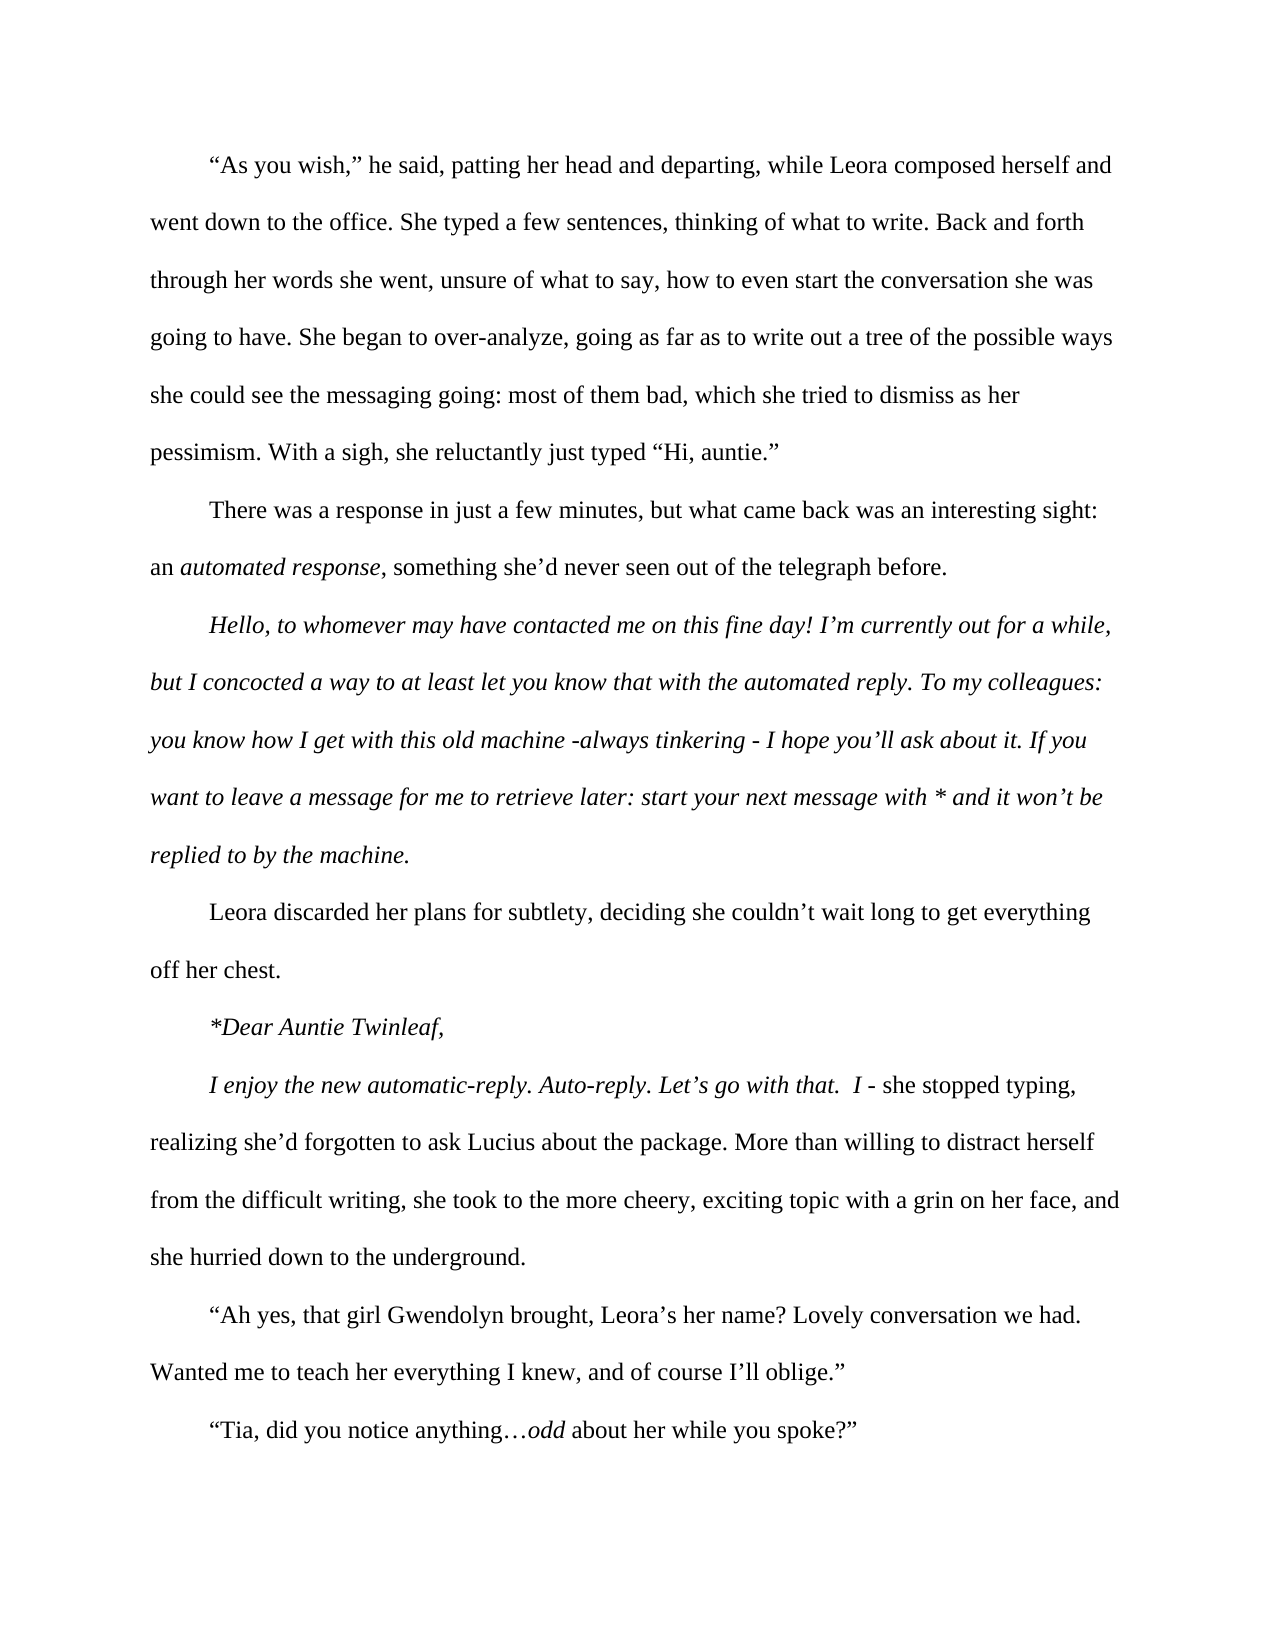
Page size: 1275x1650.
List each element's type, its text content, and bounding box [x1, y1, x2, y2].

text “Tia, did you notice anything…odd about her while you spoke?” [150, 1415, 1125, 1444]
text *Dear Auntie Twinleaf, [150, 1012, 1125, 1041]
text There was a response in just a few minutes, but what came back was an interesting sight: an automated response, something she’d never seen out of the telegraph before. [150, 495, 1125, 581]
text “Ah yes, that girl Gwendolyn brought, Leora’s her name? Lovely conversation we had. Wanted me to teach her everything I knew, and of course I’ll oblige.” [150, 1300, 1125, 1386]
text “As you wish,” he said, patting her head and departing, while Leora composed herself and went down to the office. She typed a few sentences, thinking of what to write. Back and forth through her words she went, unsure of what to say, how to even start the conversation she was going to have. She began to over-analyze, going as far as to write out a tree of the possible ways she could see the messaging going: most of them bad, which she tried to dismiss as her pessimism. With a sigh, she reluctantly just typed “Hi, auntie.” [150, 150, 1125, 466]
text Leora discarded her plans for subtlety, deciding she couldn’t wait long to get everything off her chest. [150, 897, 1125, 984]
text I enjoy the new automatic-reply. Auto-reply. Let’s go with that. I - she stopped typing, realizing she’d forgotten to ask Lucius about the package. More than willing to distract herself from the difficult writing, she took to the more cheery, exciting topic with a grin on her face, and she hurried down to the underground. [150, 1070, 1125, 1271]
text Hello, to whomever may have contacted me on this fine day! I’m currently out for a while, but I concocted a way to at least let you know that with the automated reply. To my colleagues: you know how I get with this old machine -always tinkering - I hope you’ll ask about it. If you want to leave a message for me to retrieve later: start your next message with * and it won’t be replied to by the machine. [150, 610, 1125, 869]
